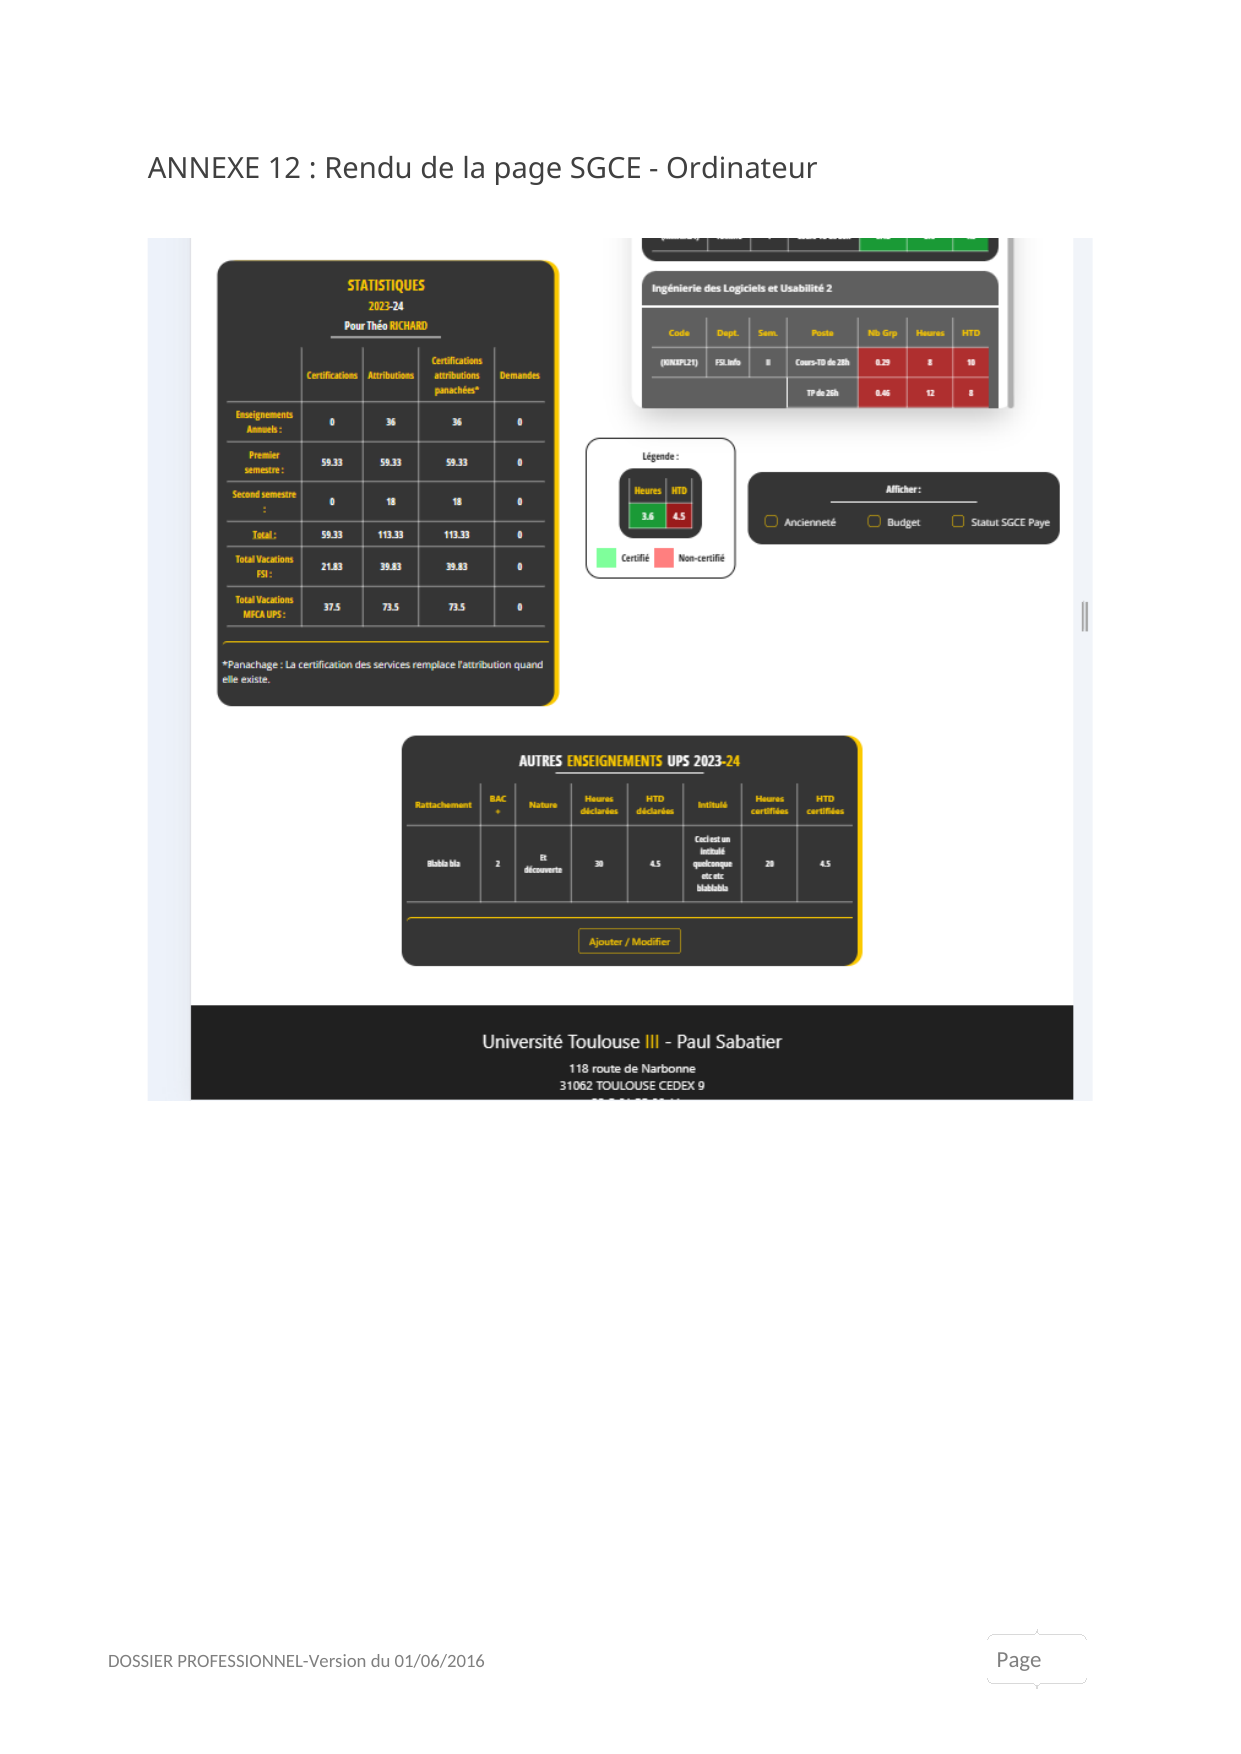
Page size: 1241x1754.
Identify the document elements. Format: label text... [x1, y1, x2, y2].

picture [147, 238, 1093, 1101]
text ANNEXE 12 : Rendu de la page SGCE - Ordinateur [148, 148, 1093, 187]
